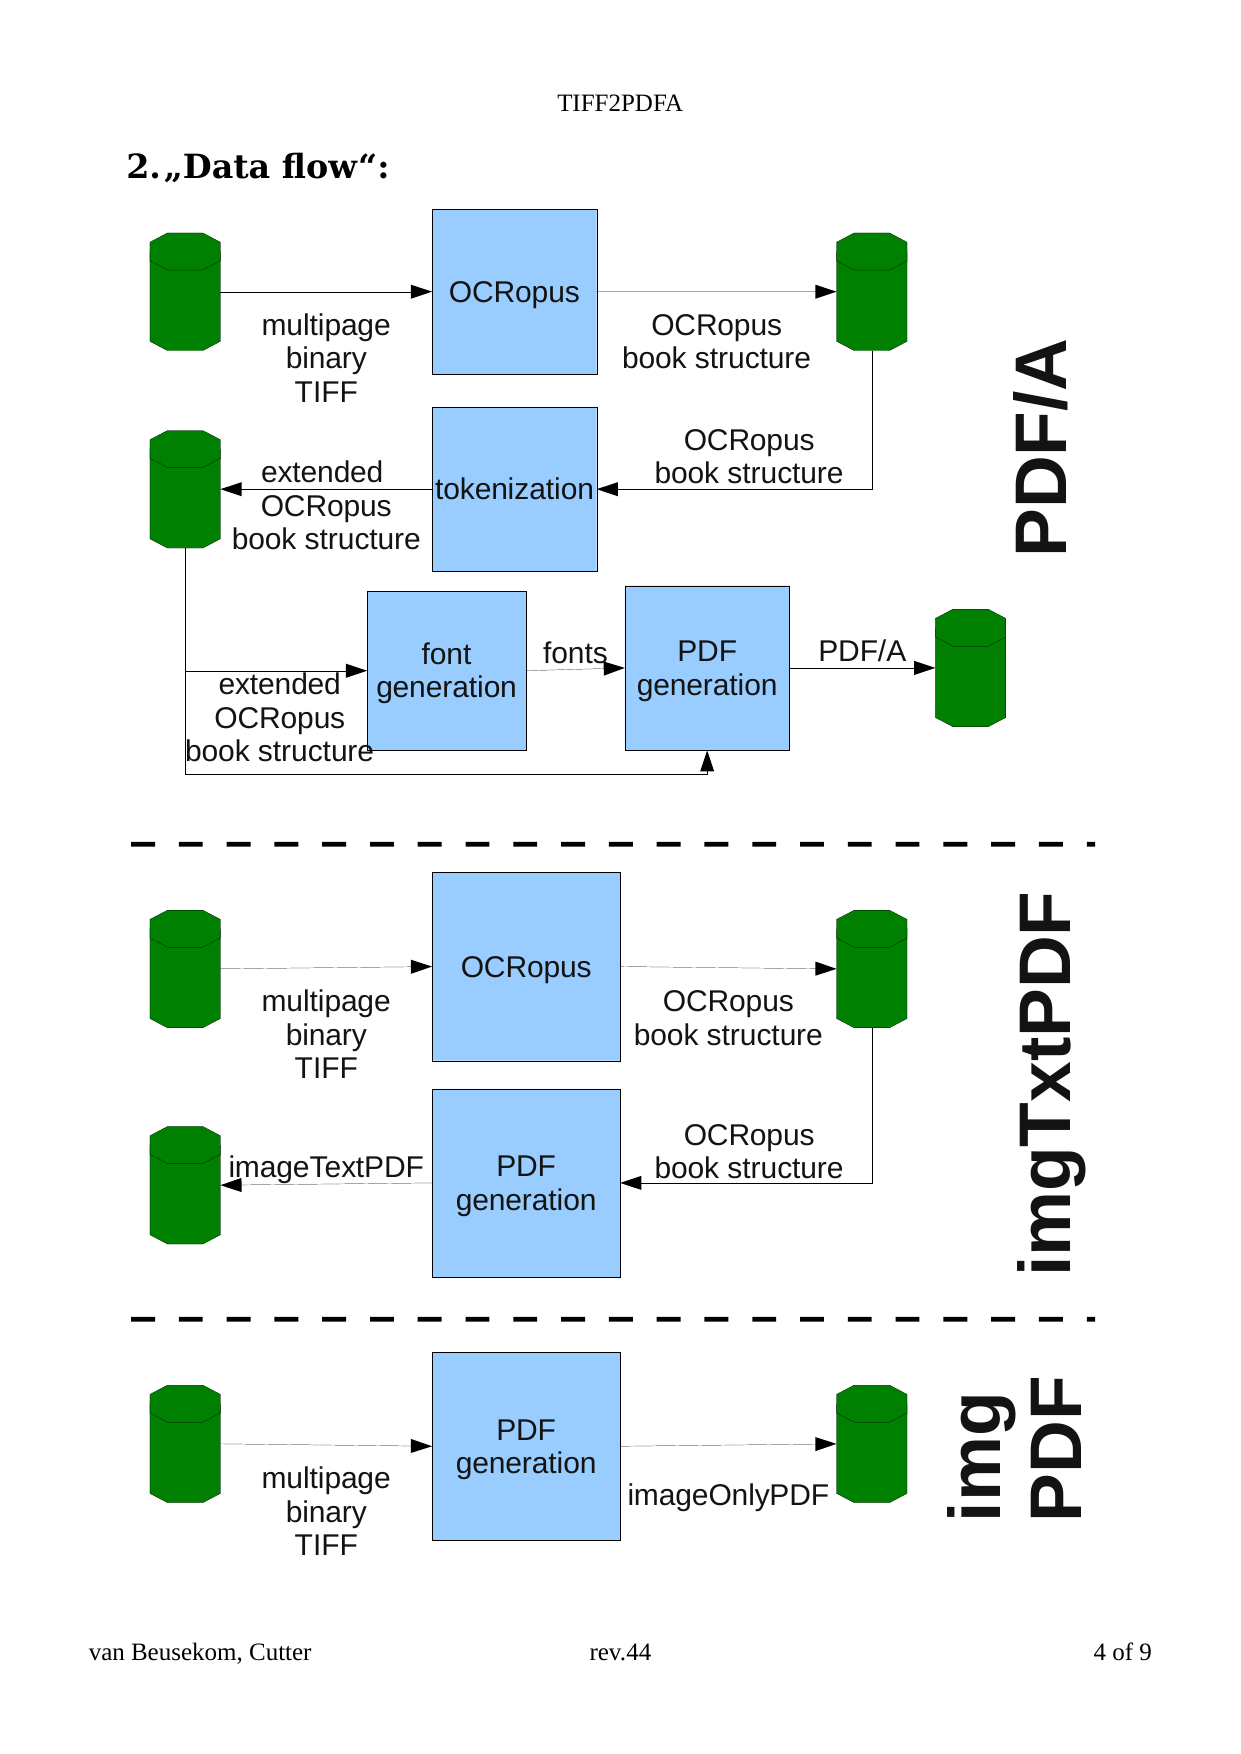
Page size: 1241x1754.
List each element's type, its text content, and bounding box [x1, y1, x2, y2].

list „Data flow“: [126, 147, 1152, 186]
